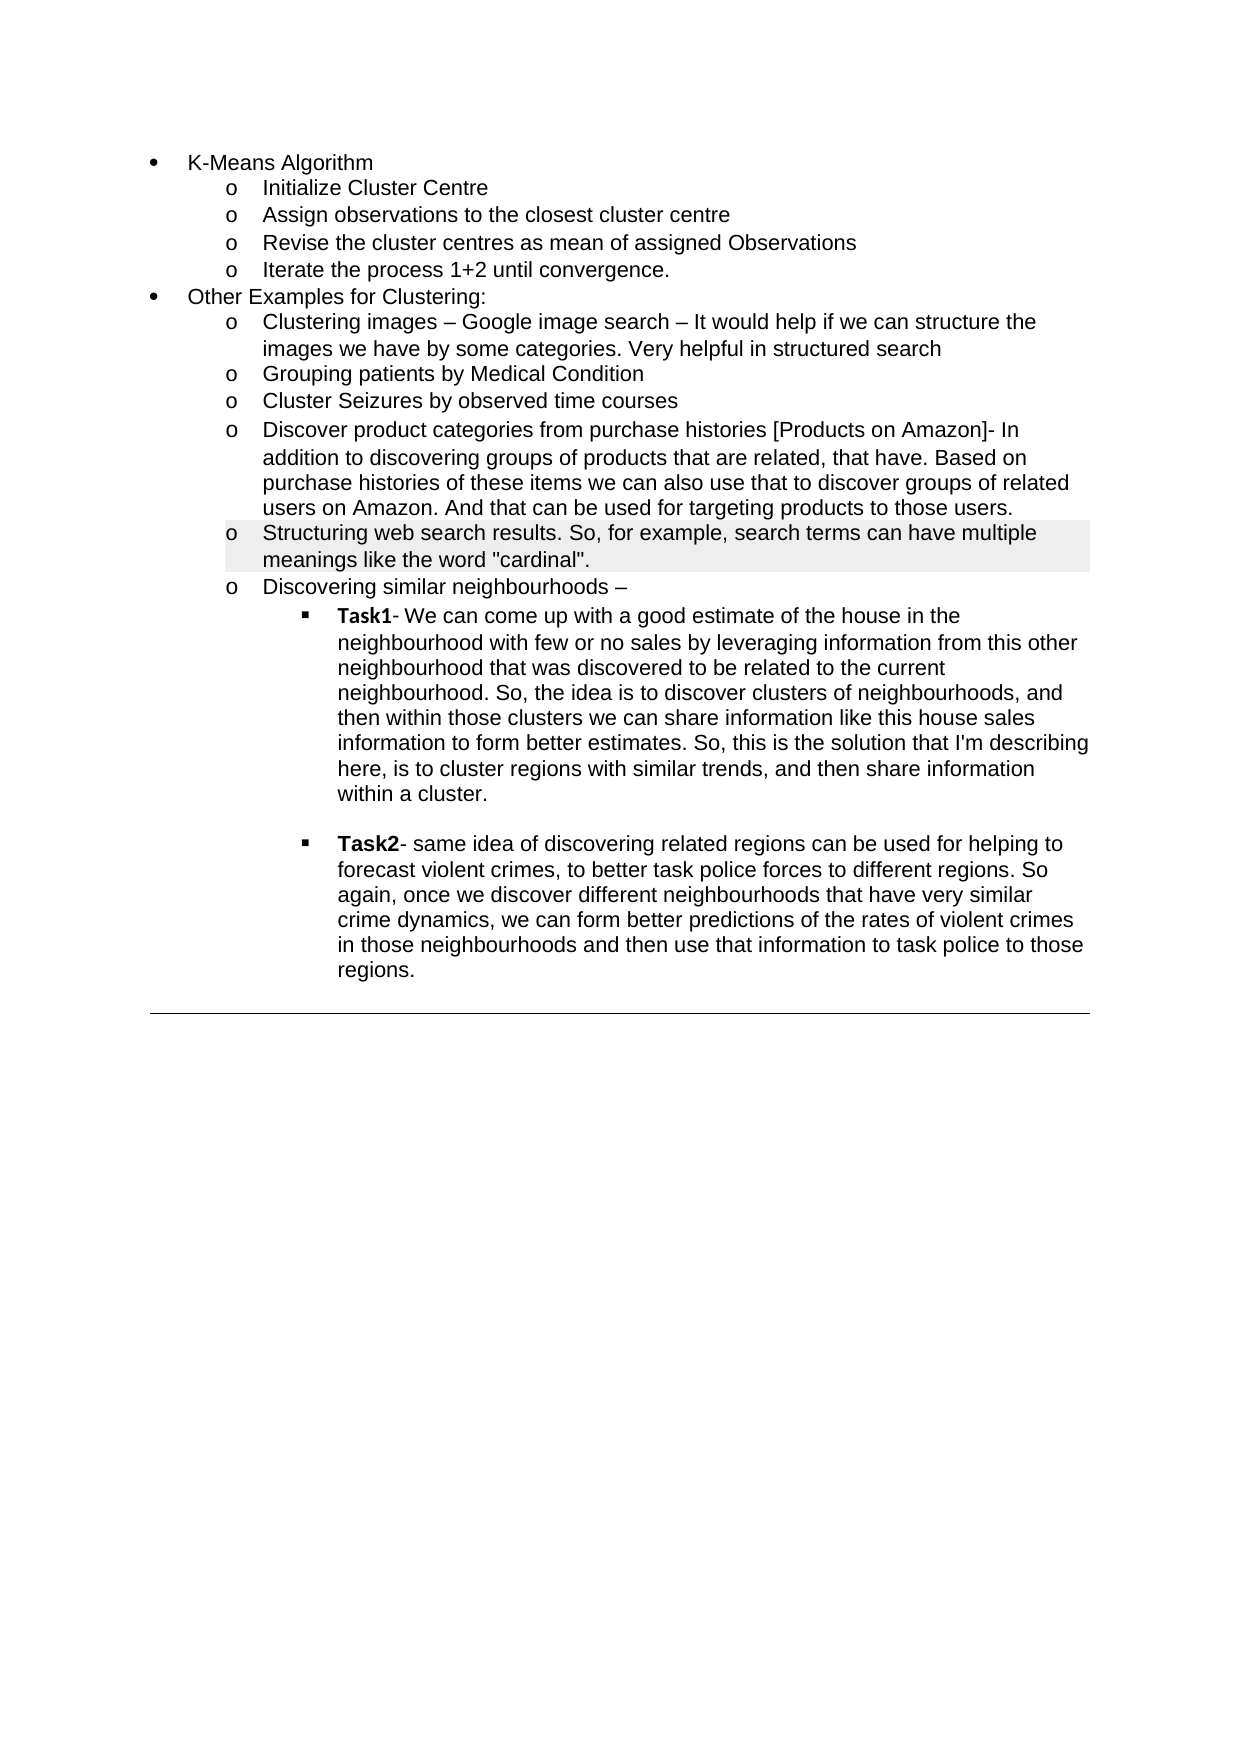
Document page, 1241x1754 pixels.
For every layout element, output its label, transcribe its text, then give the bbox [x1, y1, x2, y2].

list Other Examples for Clustering: [150, 283, 1090, 309]
list Cluster Seizures by observed time courses [225, 388, 1090, 415]
list Task1- We can come up with a good estimate of the house in the neighbourhood with few or no sales by leveraging information from this other neighbourhood that was discovered to be related to the current neighbourhood. So, the idea is to discover clusters of neighbourhoods, and then within those clusters we can share information like this house sales information to form better estimates. So, this is the solution that I'm describing here, is to cluster regions with similar trends, and then share information within a cluster. [300, 601, 1090, 806]
list Discover product categories from purchase histories [Products on Amazon]- In addition to discovering groups of products that are related, that have. Based on purchase histories of these items we can also use that to discover groups of related users on Amazon. And that can be used for targeting products to those users. [225, 415, 1090, 520]
list Revise the cluster centres as mean of assigned Observations [225, 229, 1090, 256]
list Iterate the process 1+2 until convergence. [225, 256, 1090, 283]
list Grouping patients by Medical Condition [225, 361, 1090, 388]
list Assign observations to the closest cluster centre [225, 202, 1090, 229]
list K-Means Algorithm [150, 150, 1090, 175]
list Task2- same idea of discovering related regions can be used for helping to forecast violent crimes, to better task police forces to different regions. So again, once we discover different neighbourhoods that have very similar crime dynamics, we can form better predictions of the rates of violent crimes in those neighbourhoods and then use that information to task police to those regions. [300, 831, 1090, 983]
list Clustering images – Google image search – It would help if we can structure the images we have by some categories. Very helpful in structured search [225, 309, 1090, 361]
list Discovering similar neighbourhoods – [225, 572, 1090, 601]
list Initialize Cluster Centre [225, 175, 1090, 202]
list Structuring web search results. So, for example, search terms can have multiple meanings like the word "cardinal". [225, 520, 1090, 572]
